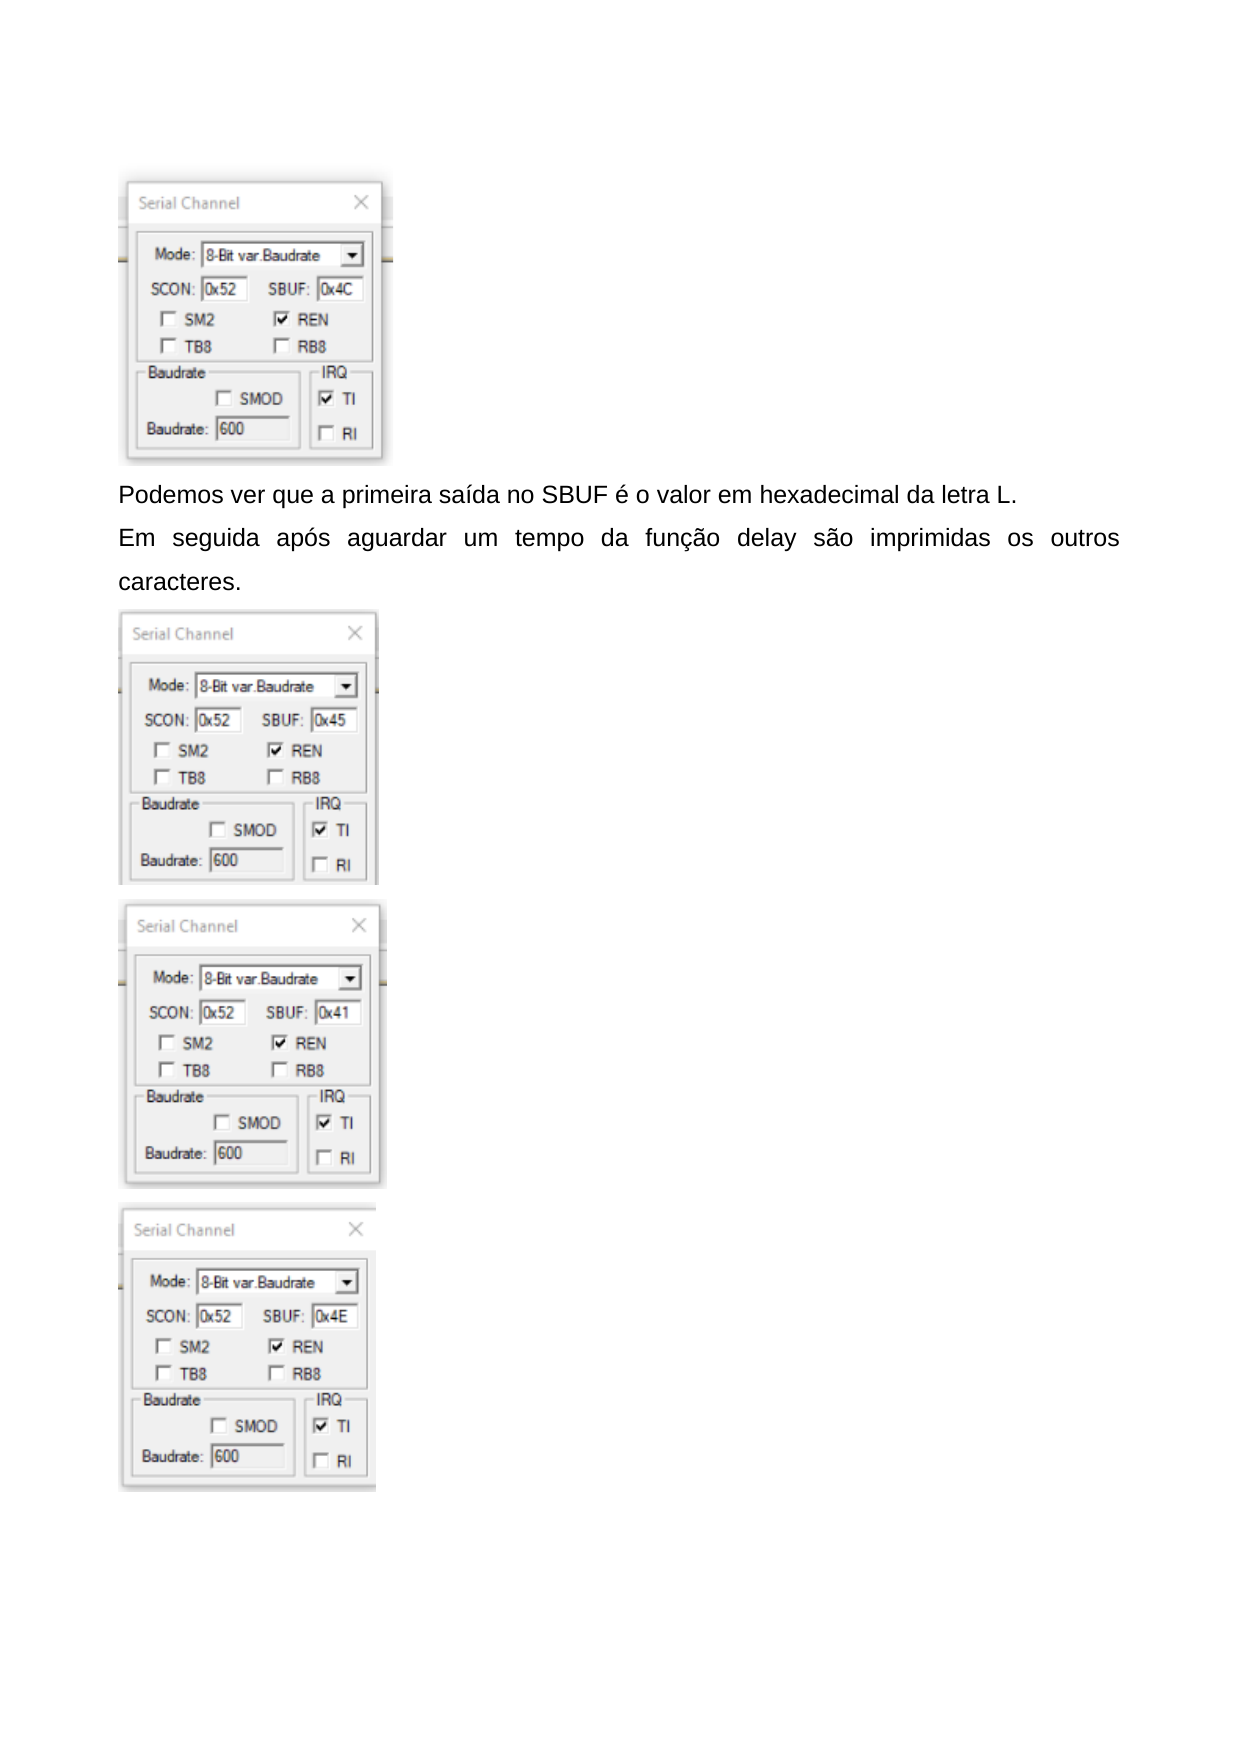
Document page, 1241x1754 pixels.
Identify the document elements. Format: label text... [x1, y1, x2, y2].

text Podemos ver que a primeira saída no SBUF é o valor em hexadecimal da letra L. [118, 480, 1122, 509]
text Em seguida após aguardar um tempo da função delay são imprimidas os outros caracteres. [118, 523, 1122, 595]
